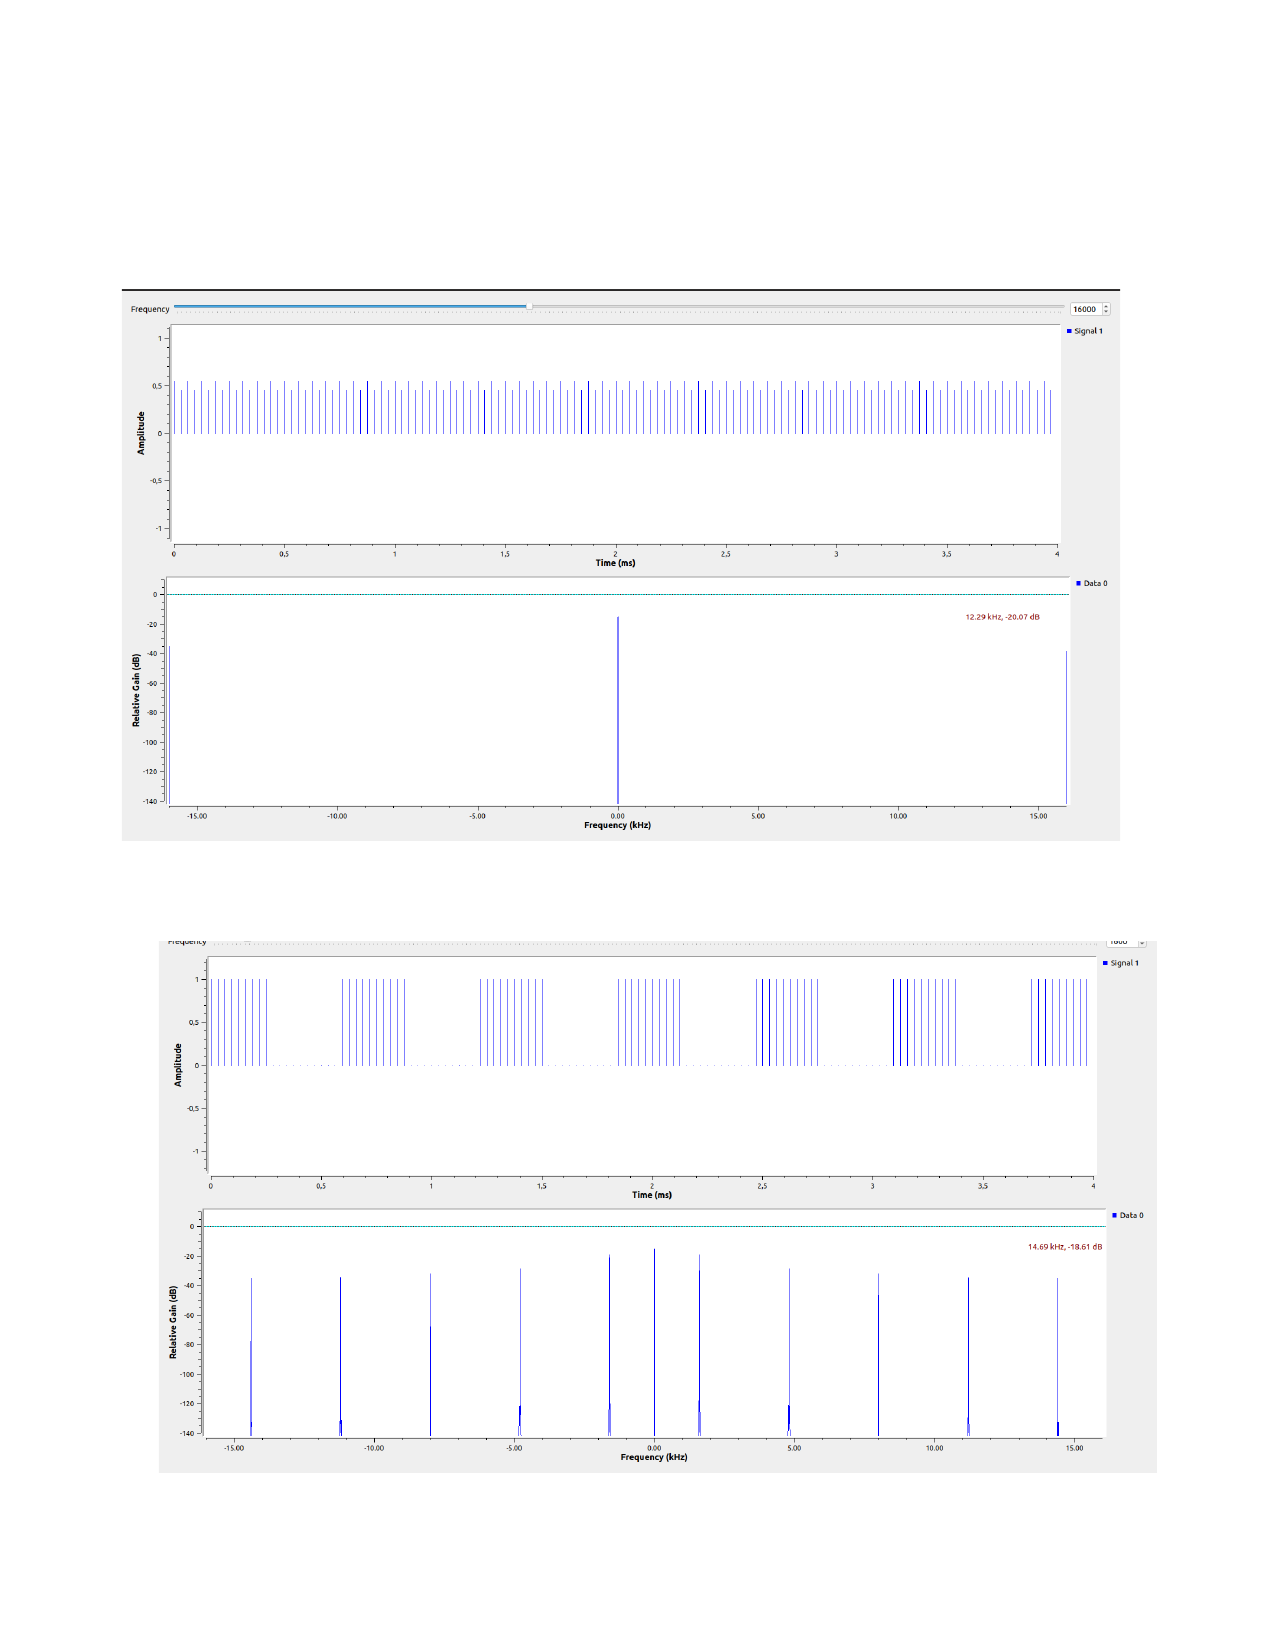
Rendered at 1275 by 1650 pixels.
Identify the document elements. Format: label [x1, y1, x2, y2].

picture [121, 289, 1121, 841]
picture [158, 941, 1157, 1473]
